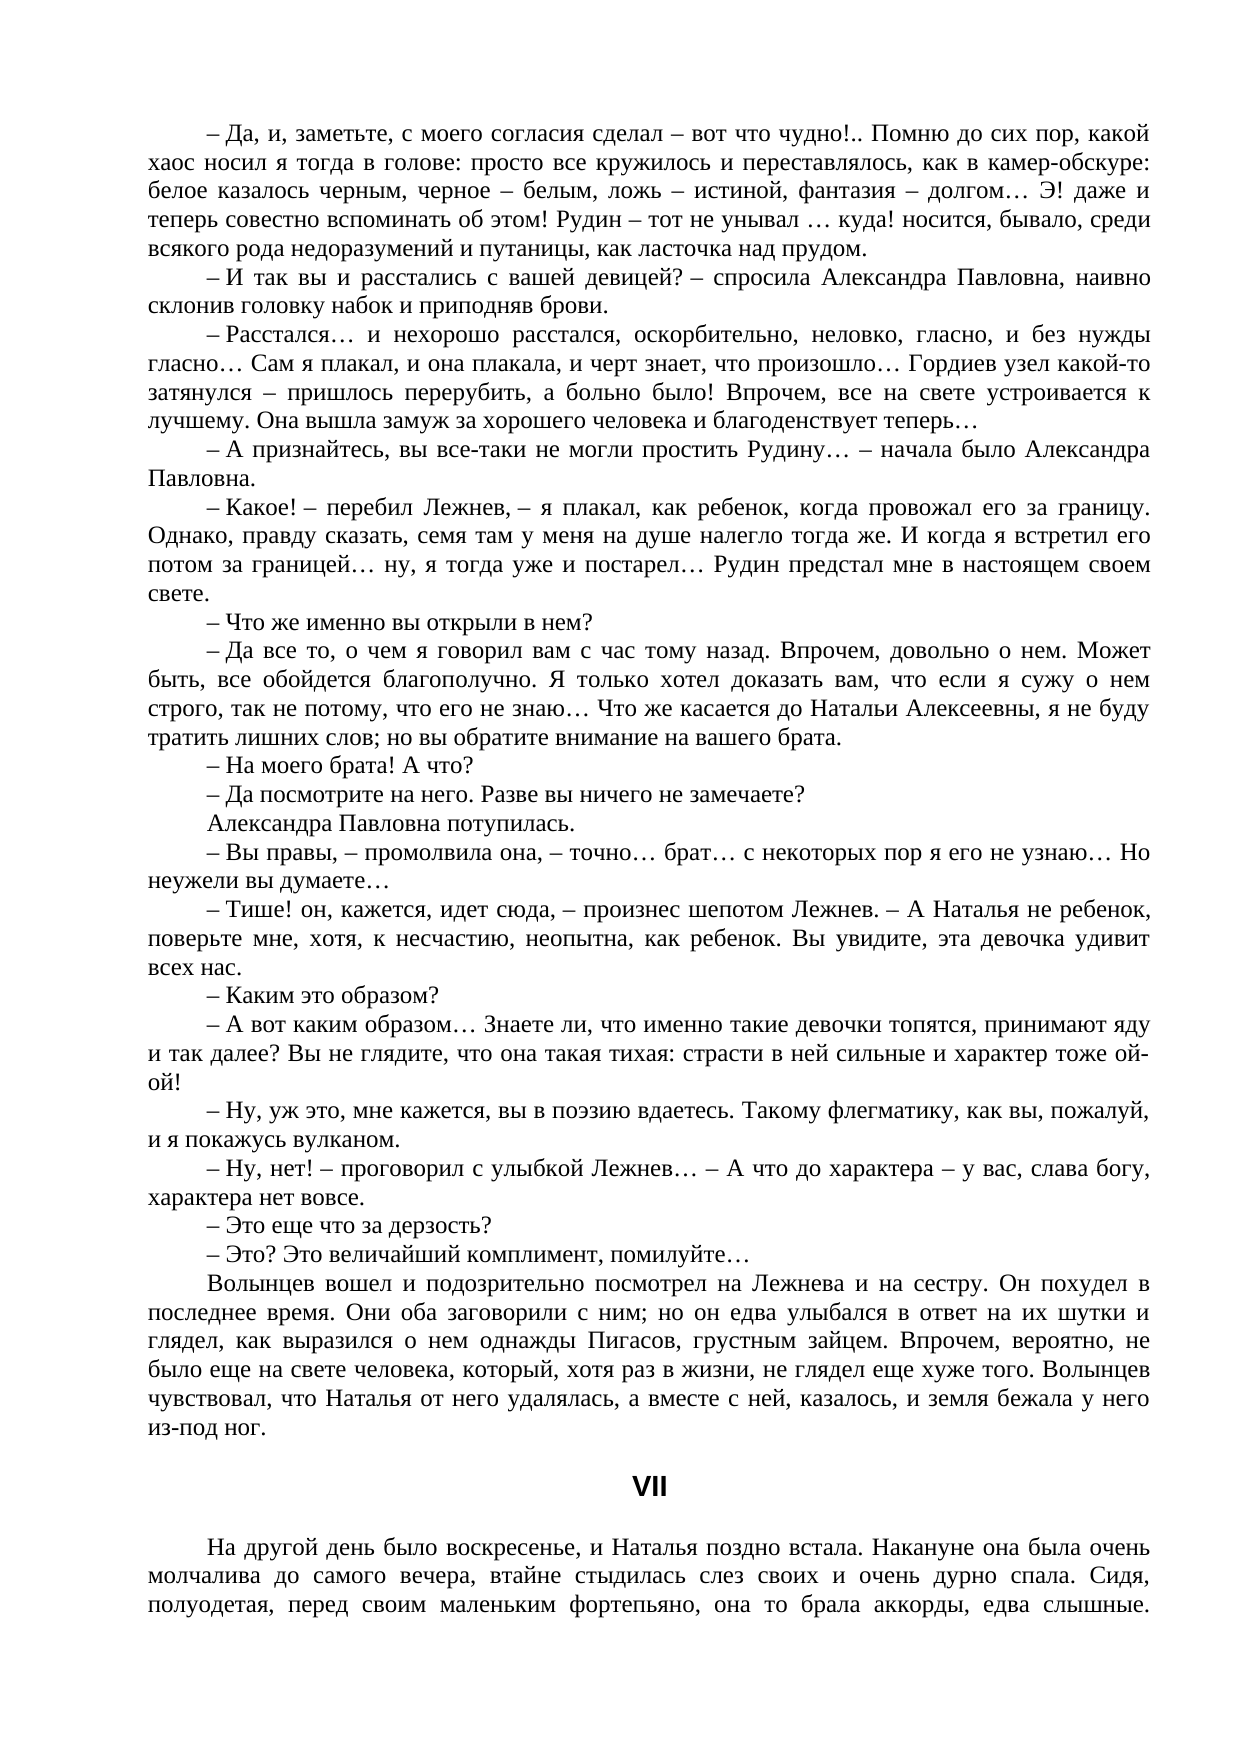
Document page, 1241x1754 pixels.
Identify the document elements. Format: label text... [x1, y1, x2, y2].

text – Ну, уж это, мне кажется, вы в поэзию вдаетесь. Такому флегматику, как вы, пожалуй, и я покажусь вулканом. [148, 1096, 1152, 1153]
text – Вы правы, – промолвила она, – точно… брат… с некоторых пор я его не узнаю… Но неужели вы думаете… [148, 837, 1152, 894]
text – Расстался… и нехорошо расстался, оскорбительно, неловко, гласно, и без нужды гласно… Сам я плакал, и она плакала, и черт знает, что произошло… Гордиев узел какой-то затянулся – пришлось перерубить, а больно было! Впрочем, все на свете устроивается к лучшему. Она вышла замуж за хорошего человека и благоденствует теперь… [148, 319, 1152, 434]
text – И так вы и расстались с вашей девицей? – спросила Александра Павловна, наивно склонив головку набок и приподняв брови. [148, 262, 1152, 319]
text – Это? Это величайший комплимент, помилуйте… [148, 1239, 1152, 1268]
text Волынцев вошел и подозрительно посмотрел на Лежнева и на сестру. Он похудел в последнее время. Они оба заговорили с ним; но он едва улыбался в ответ на их шутки и глядел, как выразился о нем однажды Пигасов, грустным зайцем. Впрочем, вероятно, не было еще на свете человека, который, хотя раз в жизни, не глядел еще хуже того. Волынцев чувствовал, что Наталья от него удалялась, а вместе с ней, казалось, и земля бежала у него из-под ног. [148, 1268, 1152, 1441]
text – А вот каким образом… Знаете ли, что именно такие девочки топятся, принимают яду и так далее? Вы не глядите, что она такая тихая: страсти в ней сильные и характер тоже ой-ой! [148, 1009, 1152, 1096]
text – На моего брата! А что? [148, 751, 1152, 779]
text – Какое! – перебил Лежнев, – я плакал, как ребенок, когда провожал его за границу. Однако, правду сказать, семя там у меня на душе налегло тогда же. И когда я встретил его потом за границей… ну, я тогда уже и постарел… Рудин предстал мне в настоящем своем свете. [148, 492, 1152, 607]
text – Тише! он, кажется, идет сюда, – произнес шепотом Лежнев. – А Наталья не ребенок, поверьте мне, хотя, к несчастию, неопытна, как ребенок. Вы увидите, эта девочка удивит всех нас. [148, 894, 1152, 981]
text – Да все то, о чем я говорил вам с час тому назад. Впрочем, довольно о нем. Может быть, все обойдется благополучно. Я только хотел доказать вам, что если я сужу о нем строго, так не потому, что его не знаю… Что же касается до Натальи Алексеевны, я не буду тратить лишних слов; но вы обратите внимание на вашего брата. [148, 636, 1152, 751]
text – Ну, нет! – проговорил с улыбкой Лежнев… – А что до характера – у вас, слава богу, характера нет вовсе. [148, 1153, 1152, 1211]
text – Каким это образом? [148, 981, 1152, 1009]
text Александра Павловна потупилась. [148, 808, 1152, 837]
text – Это еще что за дерзость? [148, 1211, 1152, 1239]
subtitle VII [148, 1469, 1152, 1503]
text – Да посмотрите на него. Разве вы ничего не замечаете? [148, 779, 1152, 808]
text – Да, и, заметьте, с моего согласия сделал – вот что чудно!.. Помню до сих пор, какой хаос носил я тогда в голове: просто все кружилось и переставлялось, как в камер-обскуре: белое казалось черным, черное – белым, ложь – истиной, фантазия – долгом… Э! даже и теперь совестно вспоминать об этом! Рудин – тот не унывал … куда! носится, бывало, среди всякого рода недоразумений и путаницы, как ласточка над прудом. [148, 118, 1152, 262]
text – А признайтесь, вы все-таки не могли простить Рудину… – начала было Александра Павловна. [148, 434, 1152, 492]
text На другой день было воскресенье, и Наталья поздно встала. Накануне она была очень молчалива до самого вечера, втайне стыдилась слез своих и очень дурно спала. Сидя, полуодетая, перед своим маленьким фортепьяно, она то брала аккорды, едва слышные. [148, 1532, 1152, 1618]
text – Что же именно вы открыли в нем? [148, 607, 1152, 636]
